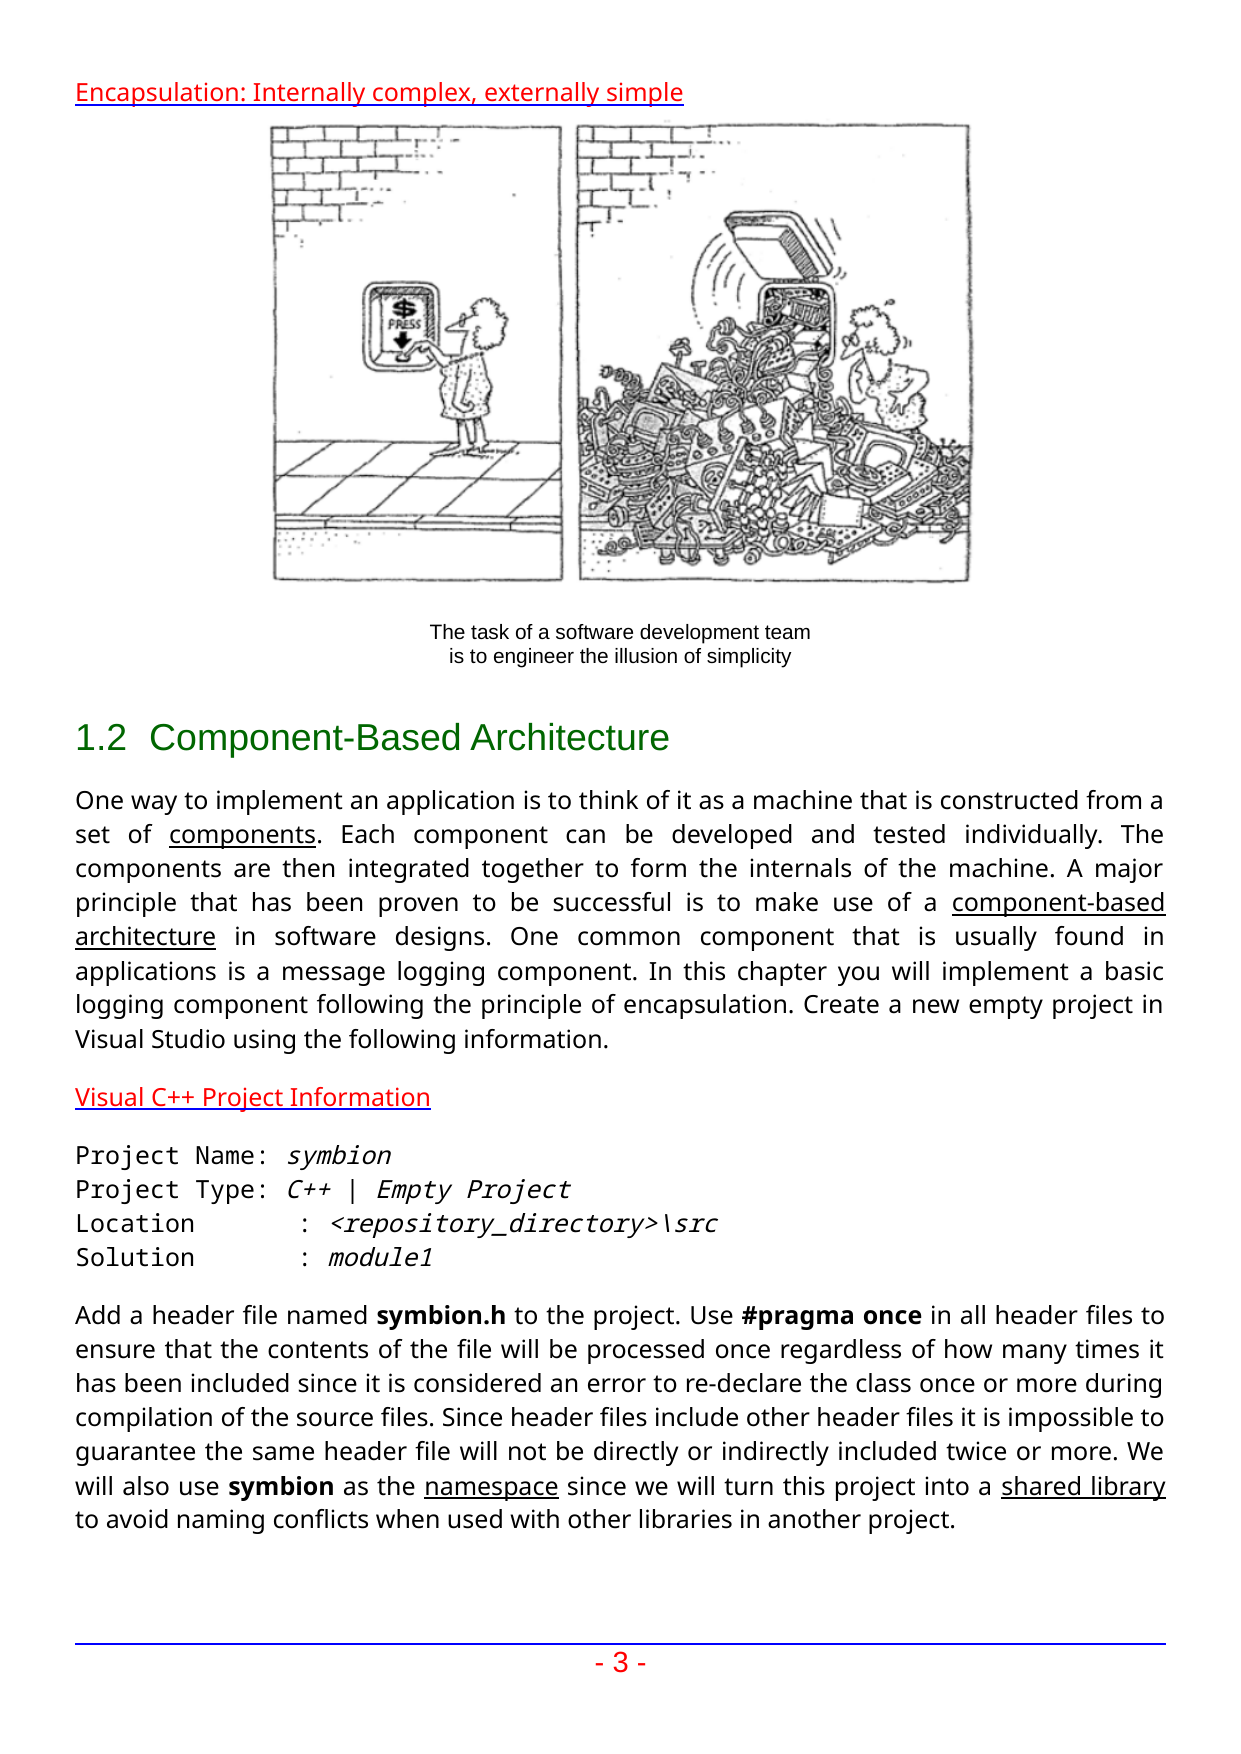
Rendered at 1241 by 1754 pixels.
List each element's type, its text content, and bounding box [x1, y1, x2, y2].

text One way to implement an application is to think of it as a machine that is constructed from a set of components. Each component can be developed and tested individually. The components are then integrated together to form the internals of the machine. A major principle that has been proven to be successful is to make use of a component-based architecture in software designs. One common component that is usually found in applications is a message logging component. In this chapter you will implement a basic logging component following the principle of encapsulation. Create a new empty project in Visual Studio using the following information. [75, 783, 1166, 1055]
text Add a header file named symbion.h to the project. Use #pragma once in all header files to ensure that the contents of the file will be processed once regardless of how many times it has been included since it is considered an error to re-declare the class once or more during compilation of the source files. Since header files include other header files it is impossible to guarantee the same header file will not be directly or indirectly included twice or more. We will also use symbion as the namespace since we will turn this project into a shared library to avoid naming conflicts when used with other libraries in another project. [75, 1298, 1166, 1536]
text 1.2 Component-Based Architecture [75, 716, 1166, 759]
text The task of a software development team is to engineer the illusion of simplicity [75, 619, 1166, 667]
text Location : <repository_directory>\src [75, 1206, 1166, 1240]
text Visual C++ Project Information [75, 1079, 1166, 1113]
text Project Type: C++ | Empty Project [75, 1172, 1166, 1206]
text Encapsulation: Internally complex, externally simple [75, 75, 1166, 109]
text Solution : module1 [75, 1240, 1166, 1274]
text Project Name: symbion [75, 1137, 1166, 1172]
